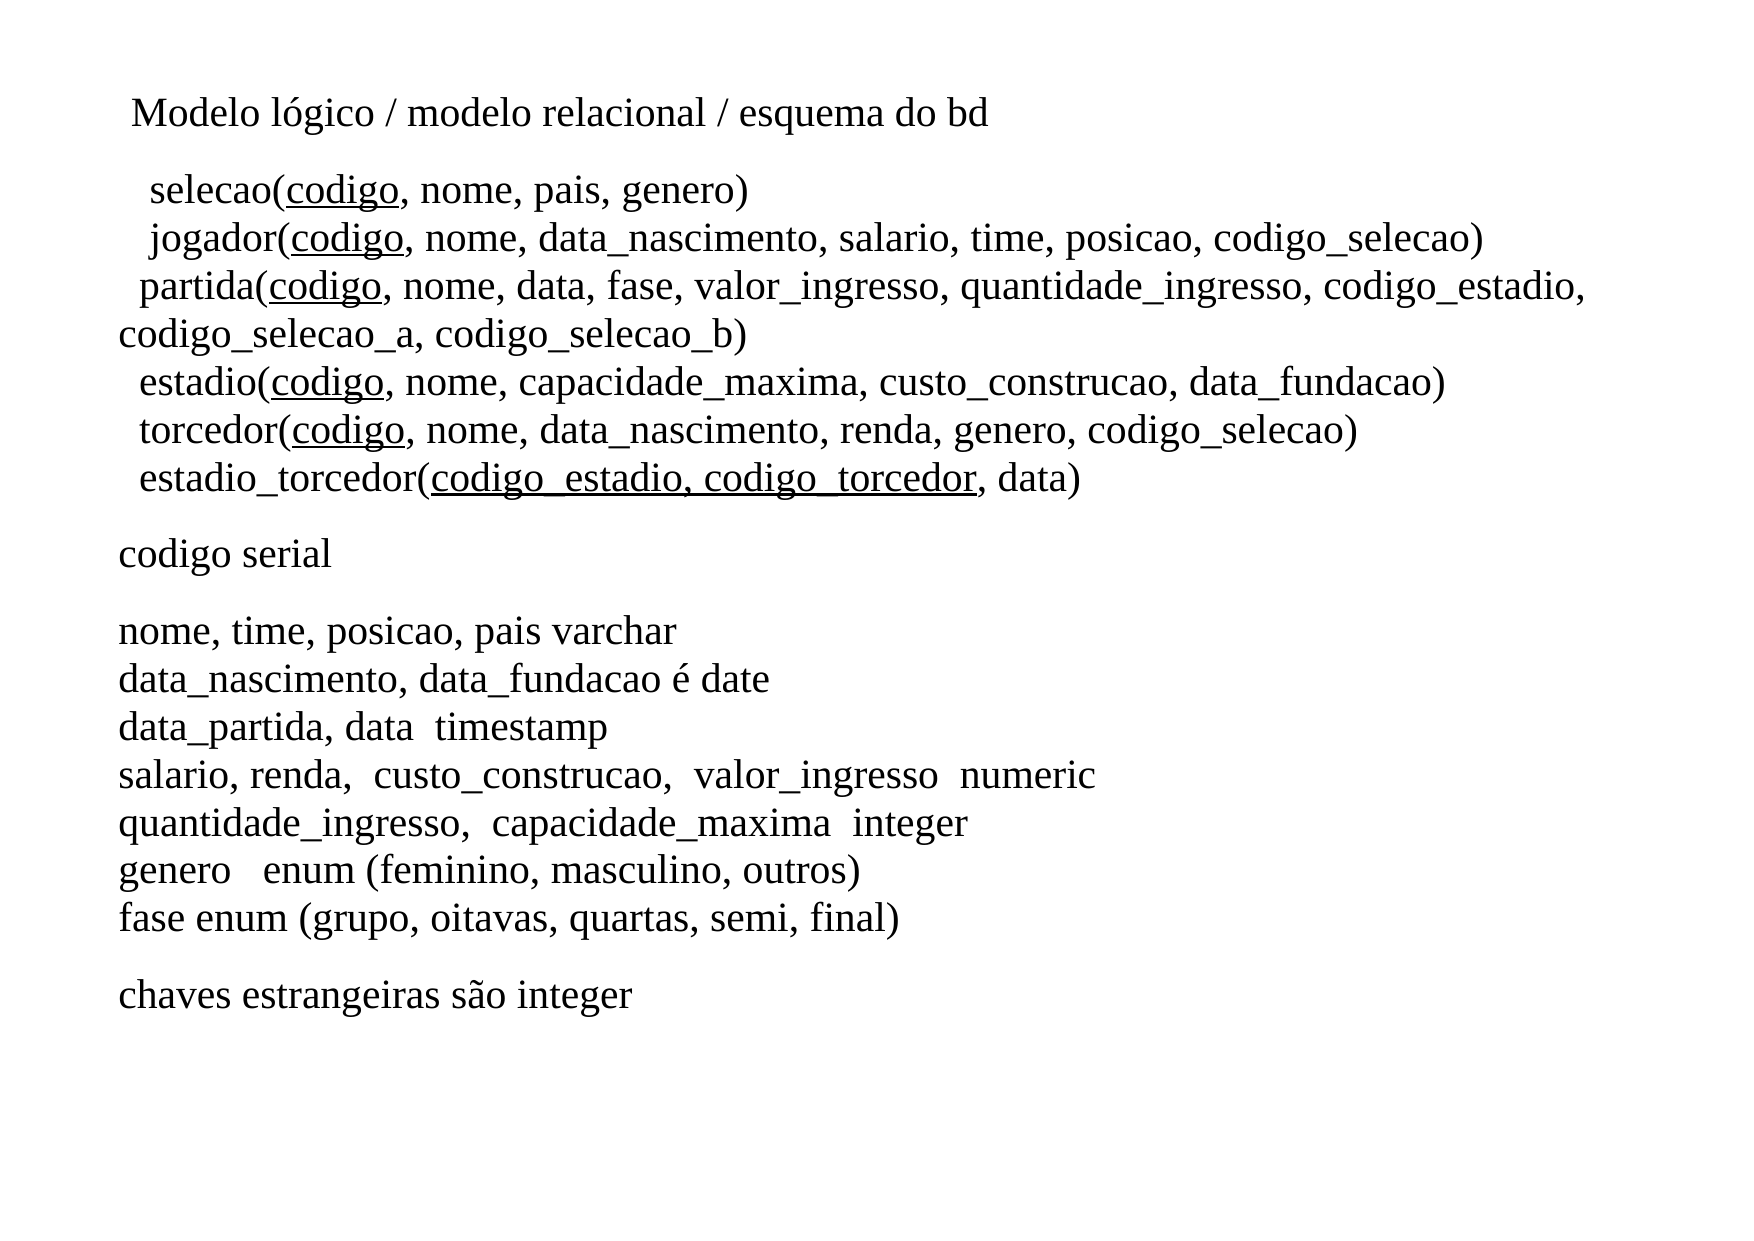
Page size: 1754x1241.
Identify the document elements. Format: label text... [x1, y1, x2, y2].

text torcedor(codigo, nome, data_nascimento, renda, genero, codigo_selecao) [118, 404, 1695, 452]
text data_nascimento, data_fundacao é date [118, 653, 1695, 701]
text fase enum (grupo, oitavas, quartas, semi, final) [118, 893, 1695, 941]
text codigo serial [118, 529, 1695, 577]
text genero enum (feminino, masculino, outros) [118, 845, 1695, 893]
text estadio_torcedor(codigo_estadio, codigo_torcedor, data) [118, 452, 1695, 500]
text quantidade_ingresso, capacidade_maxima integer [118, 797, 1695, 845]
text chaves estrangeiras são integer [118, 969, 1695, 1017]
text salario, renda, custo_construcao, valor_ingresso numeric [118, 749, 1695, 797]
text selecao(codigo, nome, pais, genero) [118, 164, 1695, 212]
text nome, time, posicao, pais varchar [118, 605, 1695, 653]
text estadio(codigo, nome, capacidade_maxima, custo_construcao, data_fundacao) [118, 356, 1695, 404]
text data_partida, data timestamp [118, 701, 1695, 749]
text Modelo lógico / modelo relacional / esquema do bd [118, 88, 1695, 136]
text partida(codigo, nome, data, fase, valor_ingresso, quantidade_ingresso, codigo_estadio, codigo_selecao_a, codigo_selecao_b) [118, 260, 1695, 356]
text jogador(codigo, nome, data_nascimento, salario, time, posicao, codigo_selecao) [118, 212, 1695, 260]
